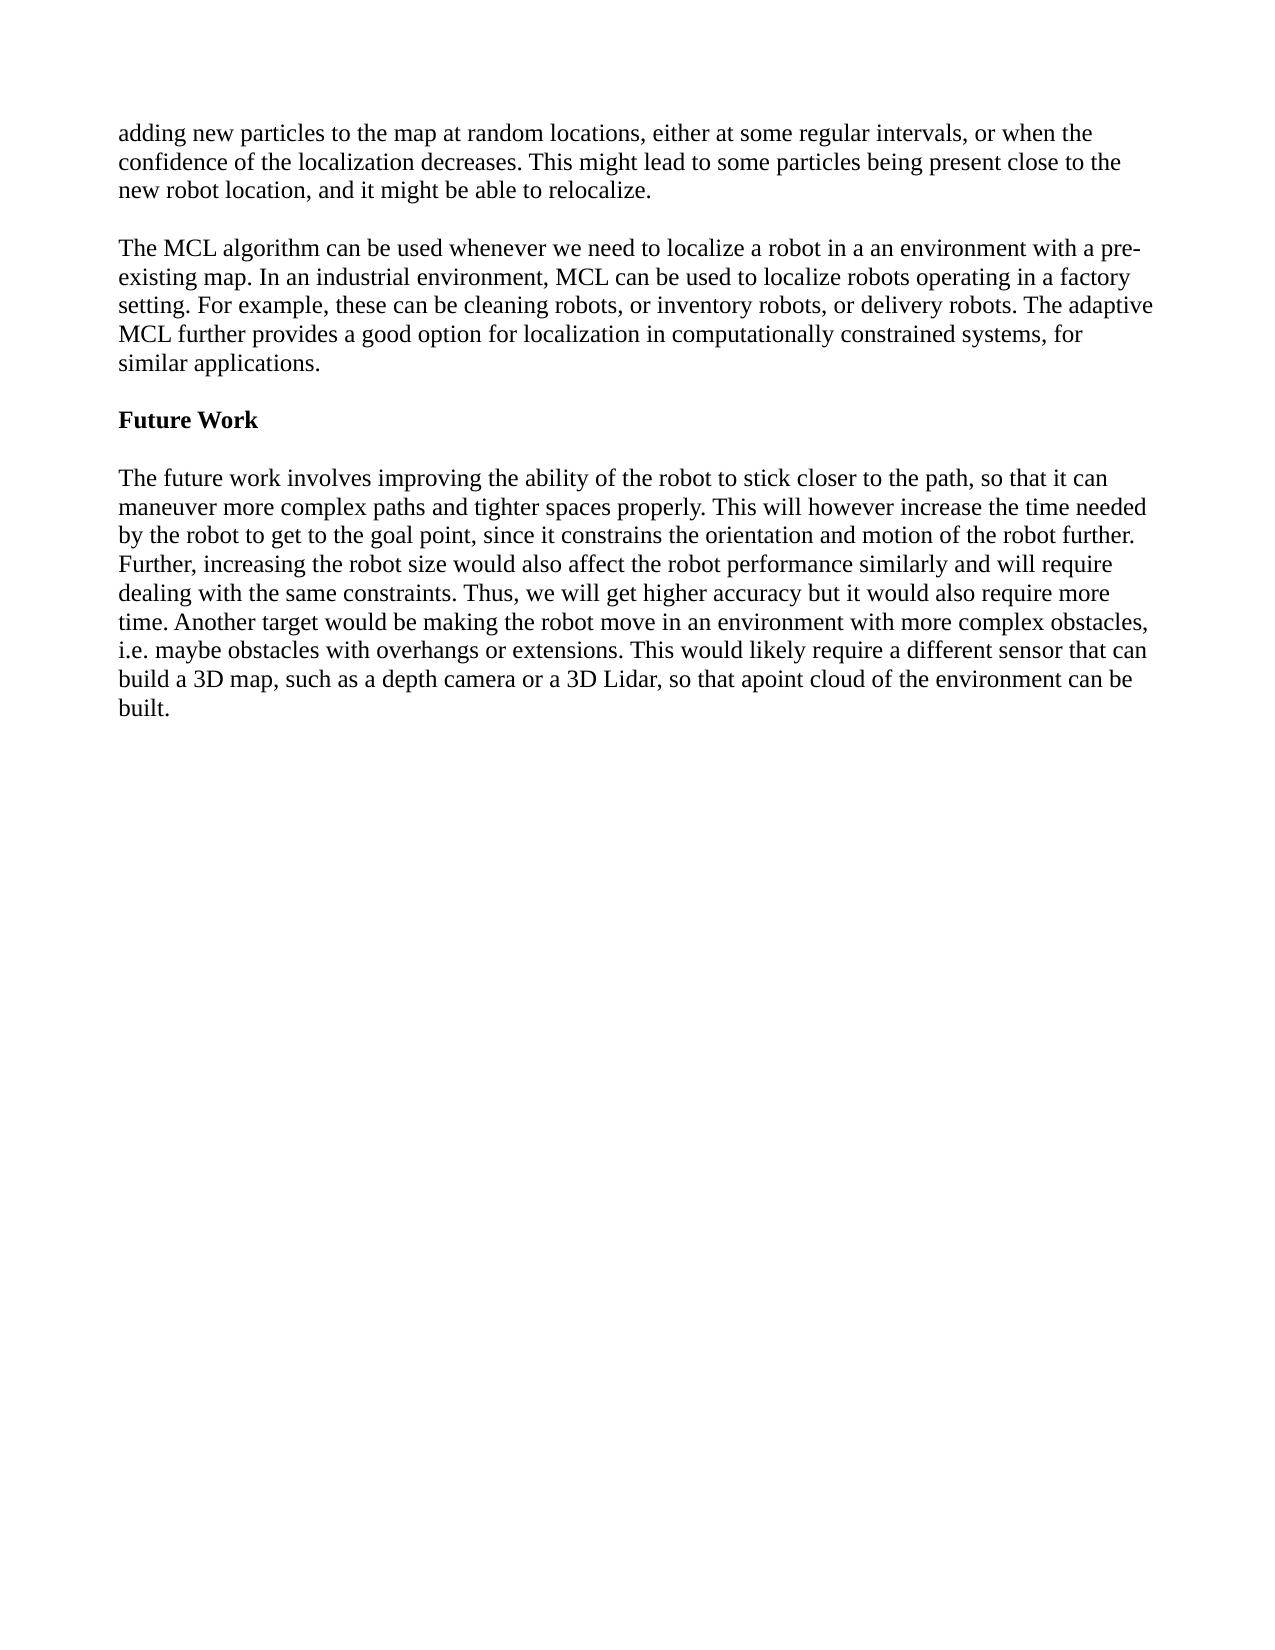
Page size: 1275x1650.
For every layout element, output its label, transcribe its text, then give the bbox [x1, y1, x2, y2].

text adding new particles to the map at random locations, either at some regular intervals, or when the confidence of the localization decreases. This might lead to some particles being present close to the new robot location, and it might be able to relocalize. [118, 118, 1157, 204]
text The MCL algorithm can be used whenever we need to localize a robot in a an environment with a pre-existing map. In an industrial environment, MCL can be used to localize robots operating in a factory setting. For example, these can be cleaning robots, or inventory robots, or delivery robots. The adaptive MCL further provides a good option for localization in computationally constrained systems, for similar applications. [118, 233, 1157, 377]
text The future work involves improving the ability of the robot to stick closer to the path, so that it can maneuver more complex paths and tighter spaces properly. This will however increase the time needed by the robot to get to the goal point, since it constrains the orientation and motion of the robot further. Further, increasing the robot size would also affect the robot performance similarly and will require dealing with the same constraints. Thus, we will get higher accuracy but it would also require more time. Another target would be making the robot move in an environment with more complex obstacles, i.e. maybe obstacles with overhangs or extensions. This would likely require a different sensor that can build a 3D map, such as a depth camera or a 3D Lidar, so that apoint cloud of the environment can be built. [118, 463, 1157, 722]
text Future Work [118, 406, 1157, 434]
